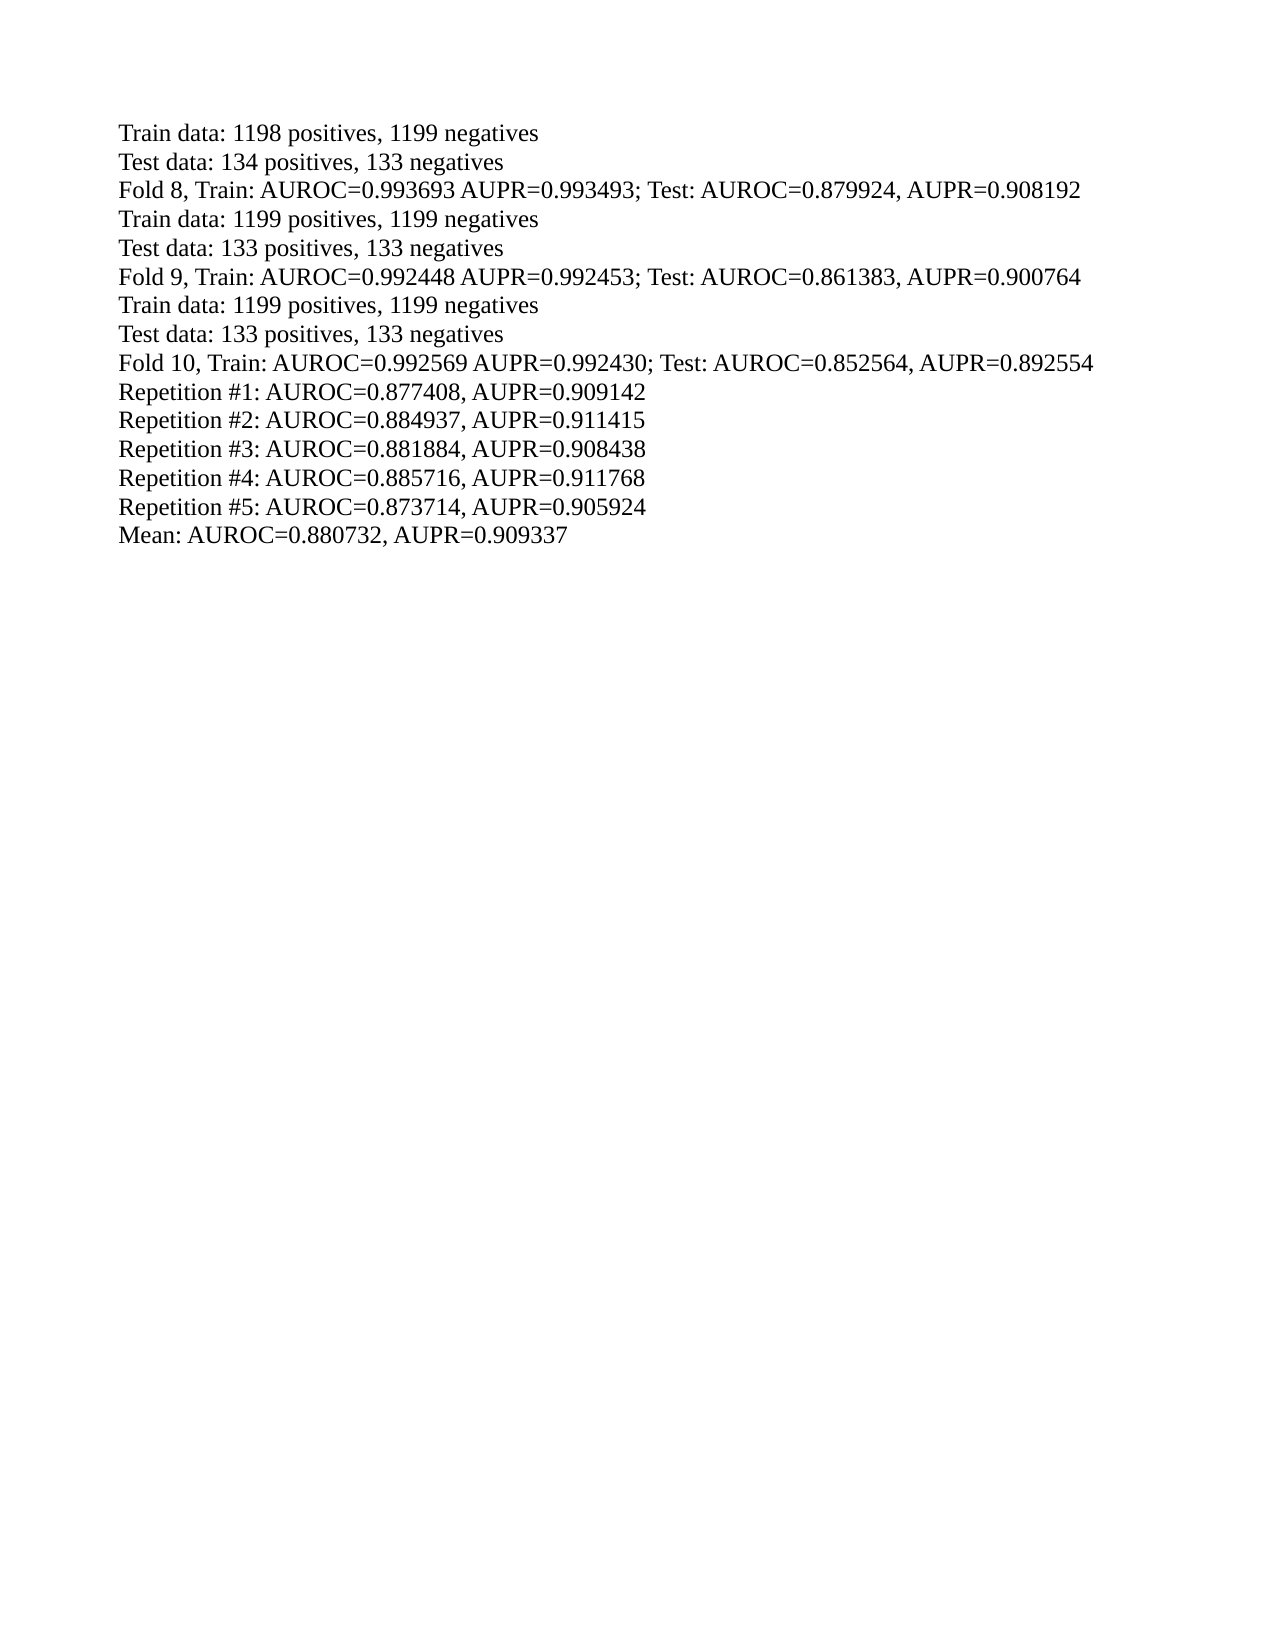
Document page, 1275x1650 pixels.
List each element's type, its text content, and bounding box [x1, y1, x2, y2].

text Train data: 1198 positives, 1199 negatives [118, 118, 1157, 147]
text Fold 10, Train: AUROC=0.992569 AUPR=0.992430; Test: AUROC=0.852564, AUPR=0.892554 [118, 348, 1157, 377]
text Repetition #3: AUROC=0.881884, AUPR=0.908438 [118, 434, 1157, 463]
text Test data: 134 positives, 133 negatives [118, 147, 1157, 176]
text Repetition #1: AUROC=0.877408, AUPR=0.909142 [118, 377, 1157, 406]
text Repetition #4: AUROC=0.885716, AUPR=0.911768 [118, 463, 1157, 492]
text Fold 9, Train: AUROC=0.992448 AUPR=0.992453; Test: AUROC=0.861383, AUPR=0.900764 [118, 262, 1157, 291]
text Test data: 133 positives, 133 negatives [118, 233, 1157, 262]
text Train data: 1199 positives, 1199 negatives [118, 204, 1157, 233]
text Fold 8, Train: AUROC=0.993693 AUPR=0.993493; Test: AUROC=0.879924, AUPR=0.908192 [118, 176, 1157, 204]
text Repetition #5: AUROC=0.873714, AUPR=0.905924 [118, 492, 1157, 521]
text Mean: AUROC=0.880732, AUPR=0.909337 [118, 521, 1157, 549]
text Test data: 133 positives, 133 negatives [118, 319, 1157, 348]
text Repetition #2: AUROC=0.884937, AUPR=0.911415 [118, 406, 1157, 434]
text Train data: 1199 positives, 1199 negatives [118, 291, 1157, 319]
